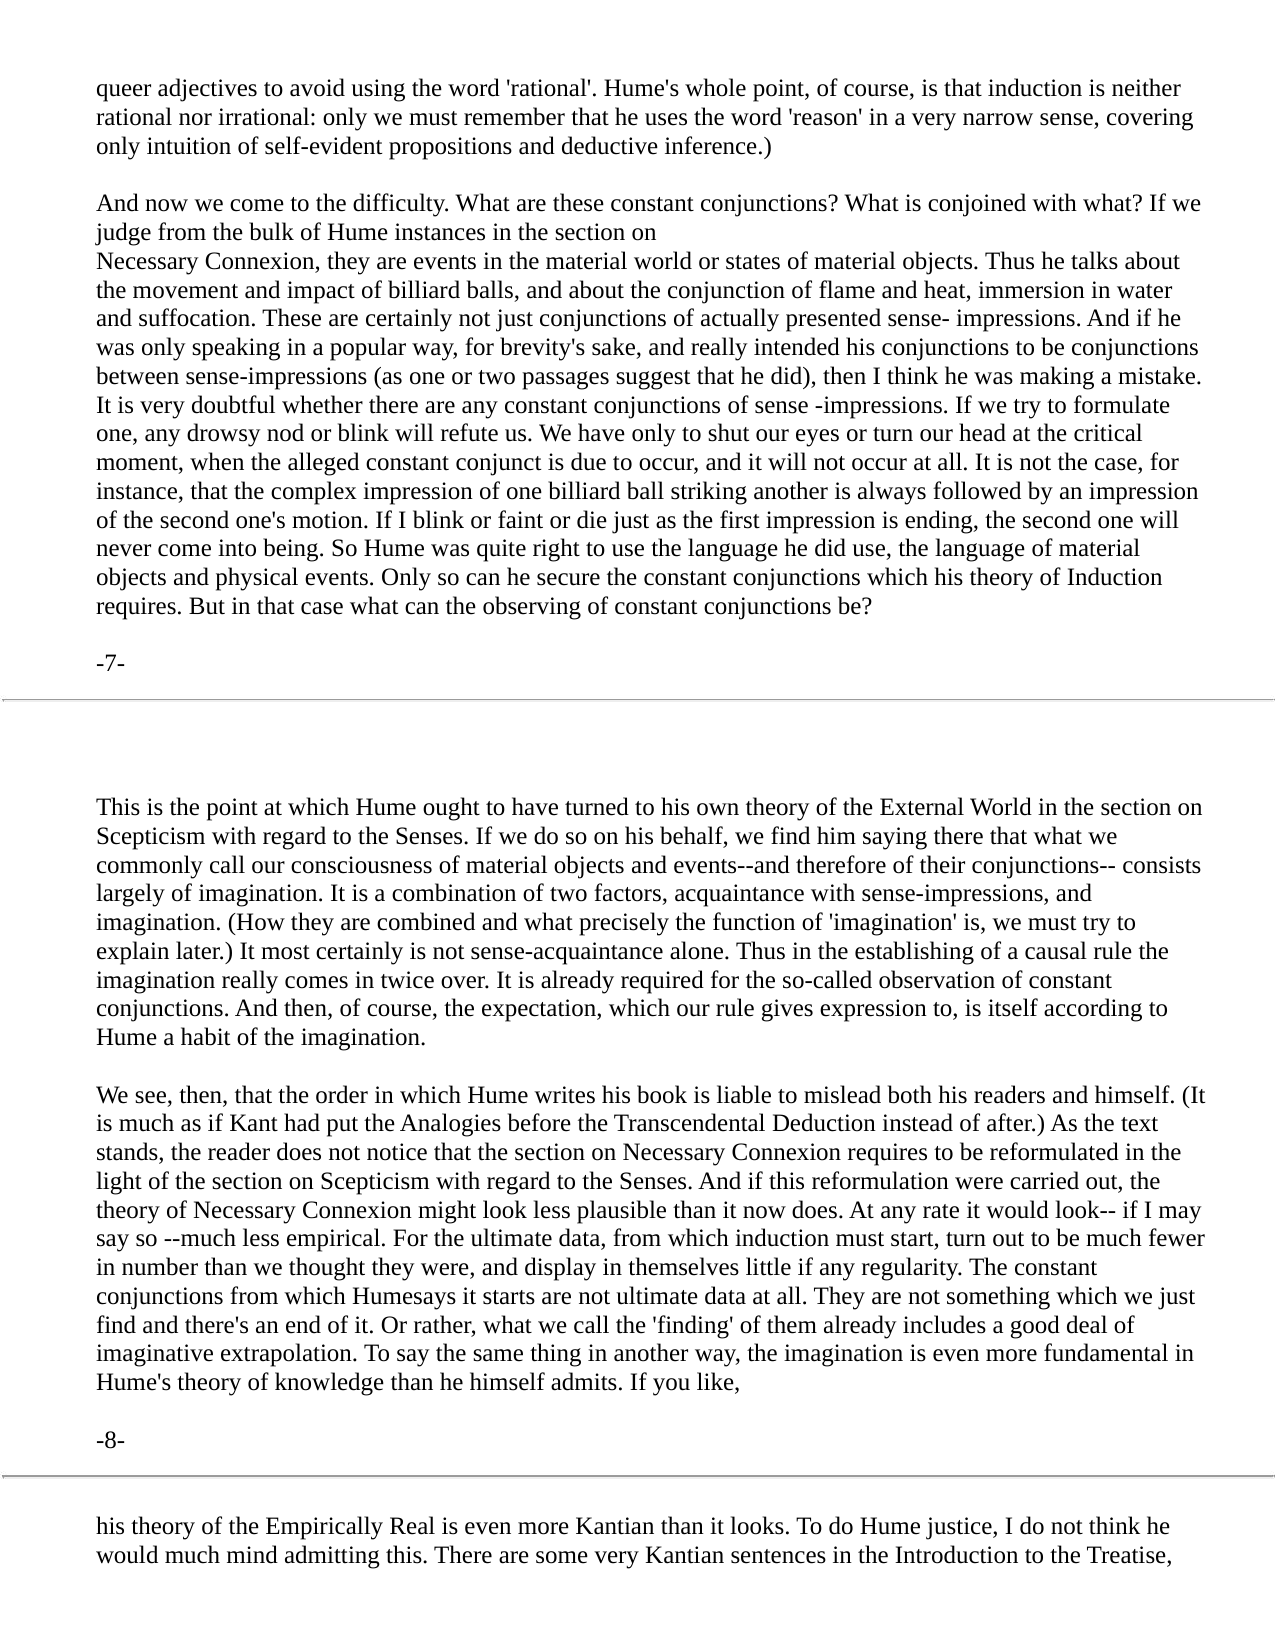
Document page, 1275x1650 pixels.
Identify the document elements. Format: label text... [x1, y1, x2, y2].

picture [0, 695, 1275, 704]
picture [0, 1471, 1275, 1481]
text queer adjectives to avoid using the word 'rational'. Hume's whole point, of course, is that induction is neither rational nor irrational: only we must remember that he uses the word 'reason' in a very narrow sense, covering only intuition of self-evident propositions and deductive inference.) [96, 73, 1212, 160]
text This is the point at which Hume ought to have turned to his own theory of the External World in the section on Scepticism with regard to the Senses. If we do so on his behalf, we find him saying there that what we commonly call our consciousness of material objects and events--and therefore of their conjunctions-- consists largely of imagination. It is a combination of two factors, acquaintance with sense-impressions, and imagination. (How they are combined and what precisely the function of 'imagination' is, we must try to explain later.) It most certainly is not sense-acquaintance alone. Thus in the establishing of a causal rule the imagination really comes in twice over. It is already required for the so-called observation of constant conjunctions. And then, of course, the expectation, which our rule gives expression to, is itself according to Hume a habit of the imagination. [96, 792, 1212, 1051]
text And now we come to the difficulty. What are these constant conjunctions? What is conjoined with what? If we judge from the bulk of Hume instances in the section on [96, 188, 1212, 246]
text We see, then, that the order in which Hume writes his book is liable to mislead both his readers and himself. (It is much as if Kant had put the Analogies before the Transcendental Deduction instead of after.) As the text stands, the reader does not notice that the section on Necessary Connexion requires to be reformulated in the light of the section on Scepticism with regard to the Senses. And if this reformulation were carried out, the theory of Necessary Connexion might look less plausible than it now does. At any rate it would look-- if I may say so --much less empirical. For the ultimate data, from which induction must start, turn out to be much fewer in number than we thought they were, and display in themselves little if any regularity. The constant conjunctions from which Humesays it starts are not ultimate data at all. They are not something which we just find and there's an end of it. Or rather, what we call the 'finding' of them already includes a good deal of imaginative extrapolation. To say the same thing in another way, the imagination is even more fundamental in Hume's theory of knowledge than he himself admits. If you like, [96, 1080, 1212, 1396]
text -7- [96, 648, 1212, 677]
text -8- [96, 1425, 1212, 1453]
text Necessary Connexion, they are events in the material world or states of material objects. Thus he talks about the movement and impact of billiard balls, and about the conjunction of flame and heat, immersion in water and suffocation. These are certainly not just conjunctions of actually presented sense- impressions. And if he was only speaking in a popular way, for brevity's sake, and really intended his conjunctions to be conjunctions between sense-impressions (as one or two passages suggest that he did), then I think he was making a mistake. It is very doubtful whether there are any constant conjunctions of sense -impressions. If we try to formulate one, any drowsy nod or blink will refute us. We have only to shut our eyes or turn our head at the critical moment, when the alleged constant conjunct is due to occur, and it will not occur at all. It is not the case, for instance, that the complex impression of one billiard ball striking another is always followed by an impression of the second one's motion. If I blink or faint or die just as the first impression is ending, the second one will never come into being. So Hume was quite right to use the language he did use, the language of material objects and physical events. Only so can he secure the constant conjunctions which his theory of Induction requires. But in that case what can the observing of constant conjunctions be? [96, 246, 1212, 620]
text his theory of the Empirically Real is even more Kantian than it looks. To do Hume justice, I do not think he would much mind admitting this. There are some very Kantian sentences in the Introduction to the Treatise, [96, 1511, 1212, 1568]
